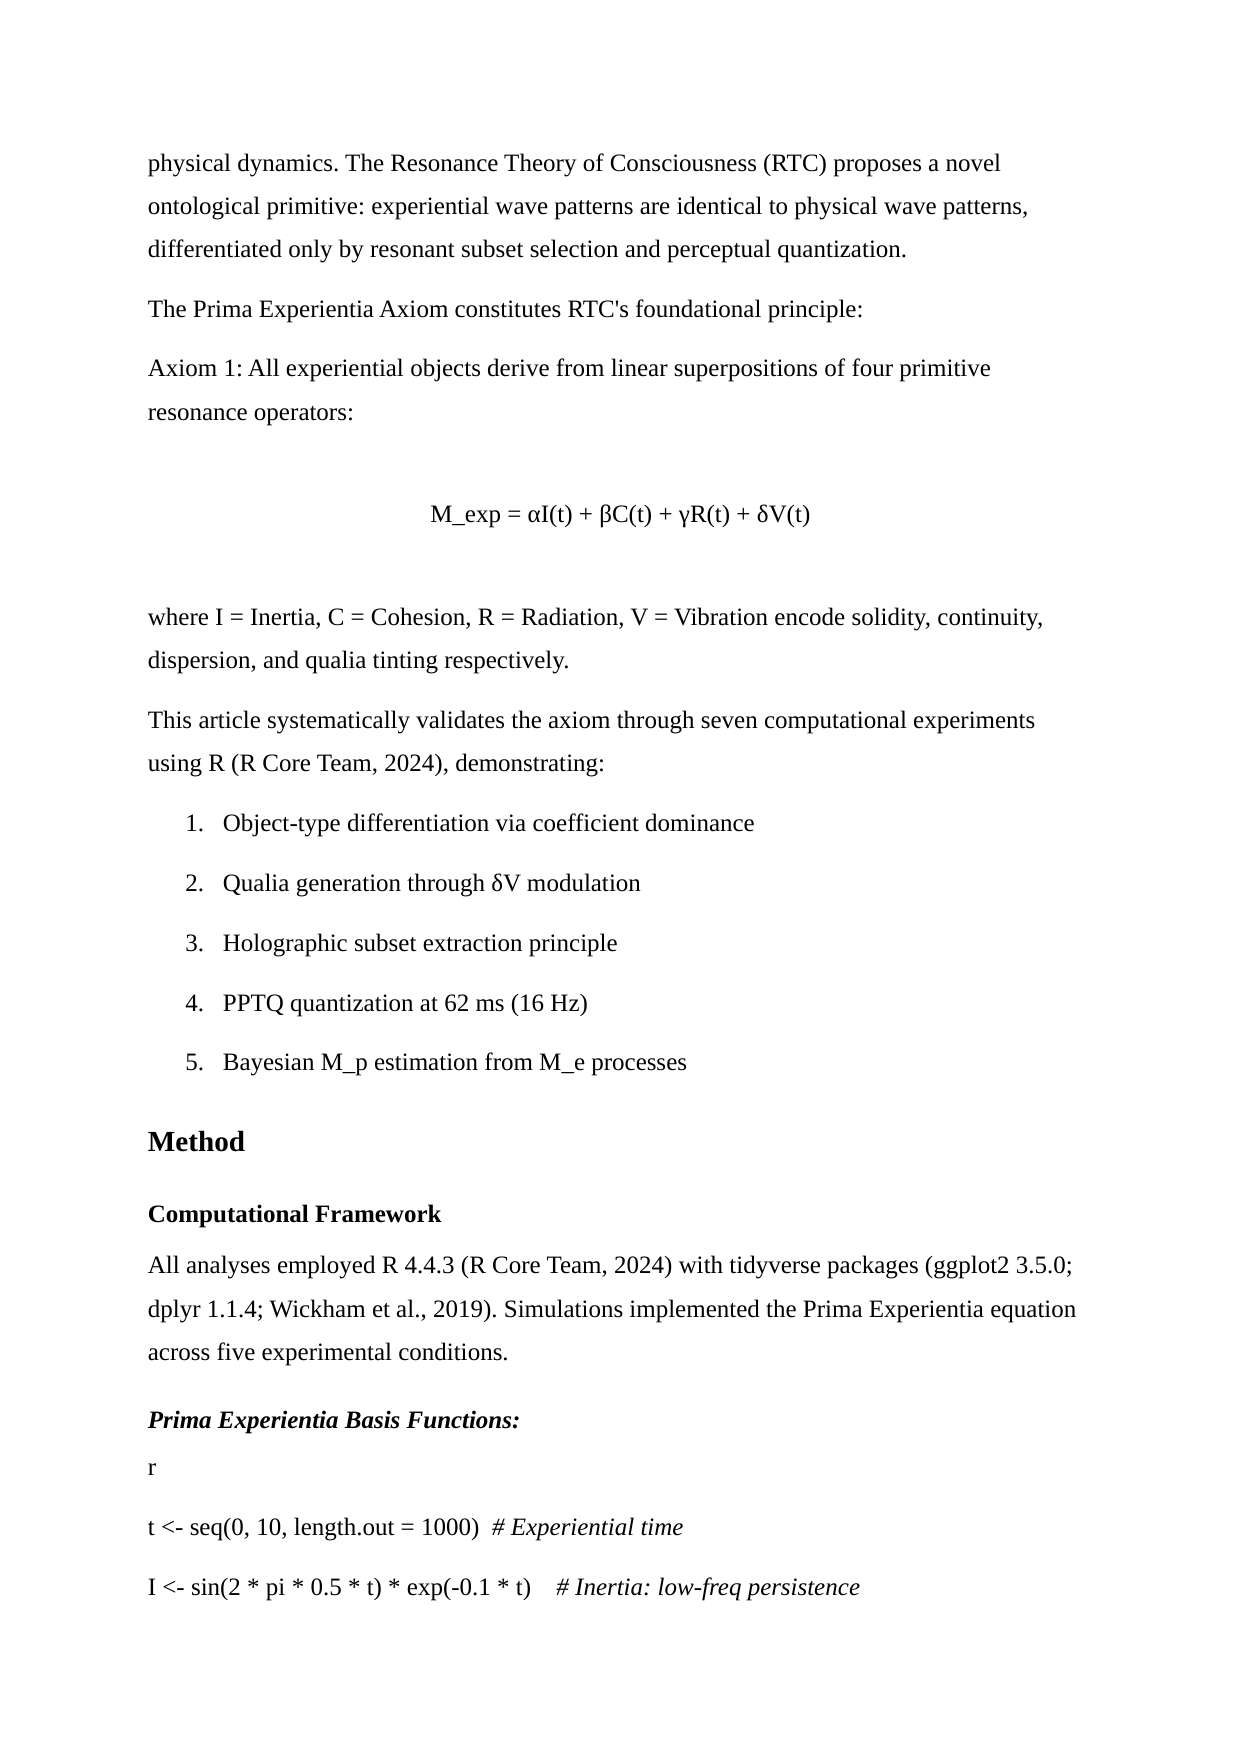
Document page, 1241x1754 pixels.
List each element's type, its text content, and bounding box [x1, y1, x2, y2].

subtitle Prima Experientia Basis Functions: [148, 1405, 1093, 1434]
list PPTQ quantization at 62 ms (16 Hz) [185, 988, 1093, 1016]
text M_exp = αI(t) + βC(t) + γR(t) + δV(t) [148, 456, 1093, 528]
text physical dynamics. The Resonance Theory of Consciousness (RTC) proposes a novel ontological primitive: experiential wave patterns are identical to physical wave patterns, differentiated only by resonant subset selection and perceptual quantization. [148, 148, 1093, 263]
list Bayesian M_p estimation from M_e processes [185, 1047, 1093, 1076]
text t <- seq(0, 10, length.out = 1000) # Experiential time [148, 1512, 1093, 1541]
list Object-type differentiation via coefficient dominance [185, 808, 1093, 837]
text All analyses employed R 4.4.3 (R Core Team, 2024) with tidyverse packages (ggplot2 3.5.0; dplyr 1.1.4; Wickham et al., 2019). Simulations implemented the Prima Experientia equation across five experimental conditions. [148, 1251, 1093, 1366]
text The Prima Experientia Axiom constitutes RTC's foundational principle: [148, 294, 1093, 322]
text r [148, 1452, 1093, 1481]
text Axiom 1: All experiential objects derive from linear superpositions of four primitive resonance operators: [148, 353, 1093, 425]
text This article systematically validates the axiom through seven computational experiments using R (R Core Team, 2024), demonstrating: [148, 705, 1093, 777]
text I <- sin(2 * pi * 0.5 * t) * exp(-0.1 * t) # Inertia: low-freq persistence [148, 1572, 1093, 1601]
list Qualia generation through δV modulation [185, 868, 1093, 897]
text where I = Inertia, C = Cohesion, R = Radiation, V = Vibration encode solidity, continuity, dispersion, and qualia tinting respectively. [148, 559, 1093, 674]
list Holographic subset extraction principle [185, 928, 1093, 957]
subtitle Method [148, 1124, 1093, 1157]
subtitle Computational Framework [148, 1199, 1093, 1228]
